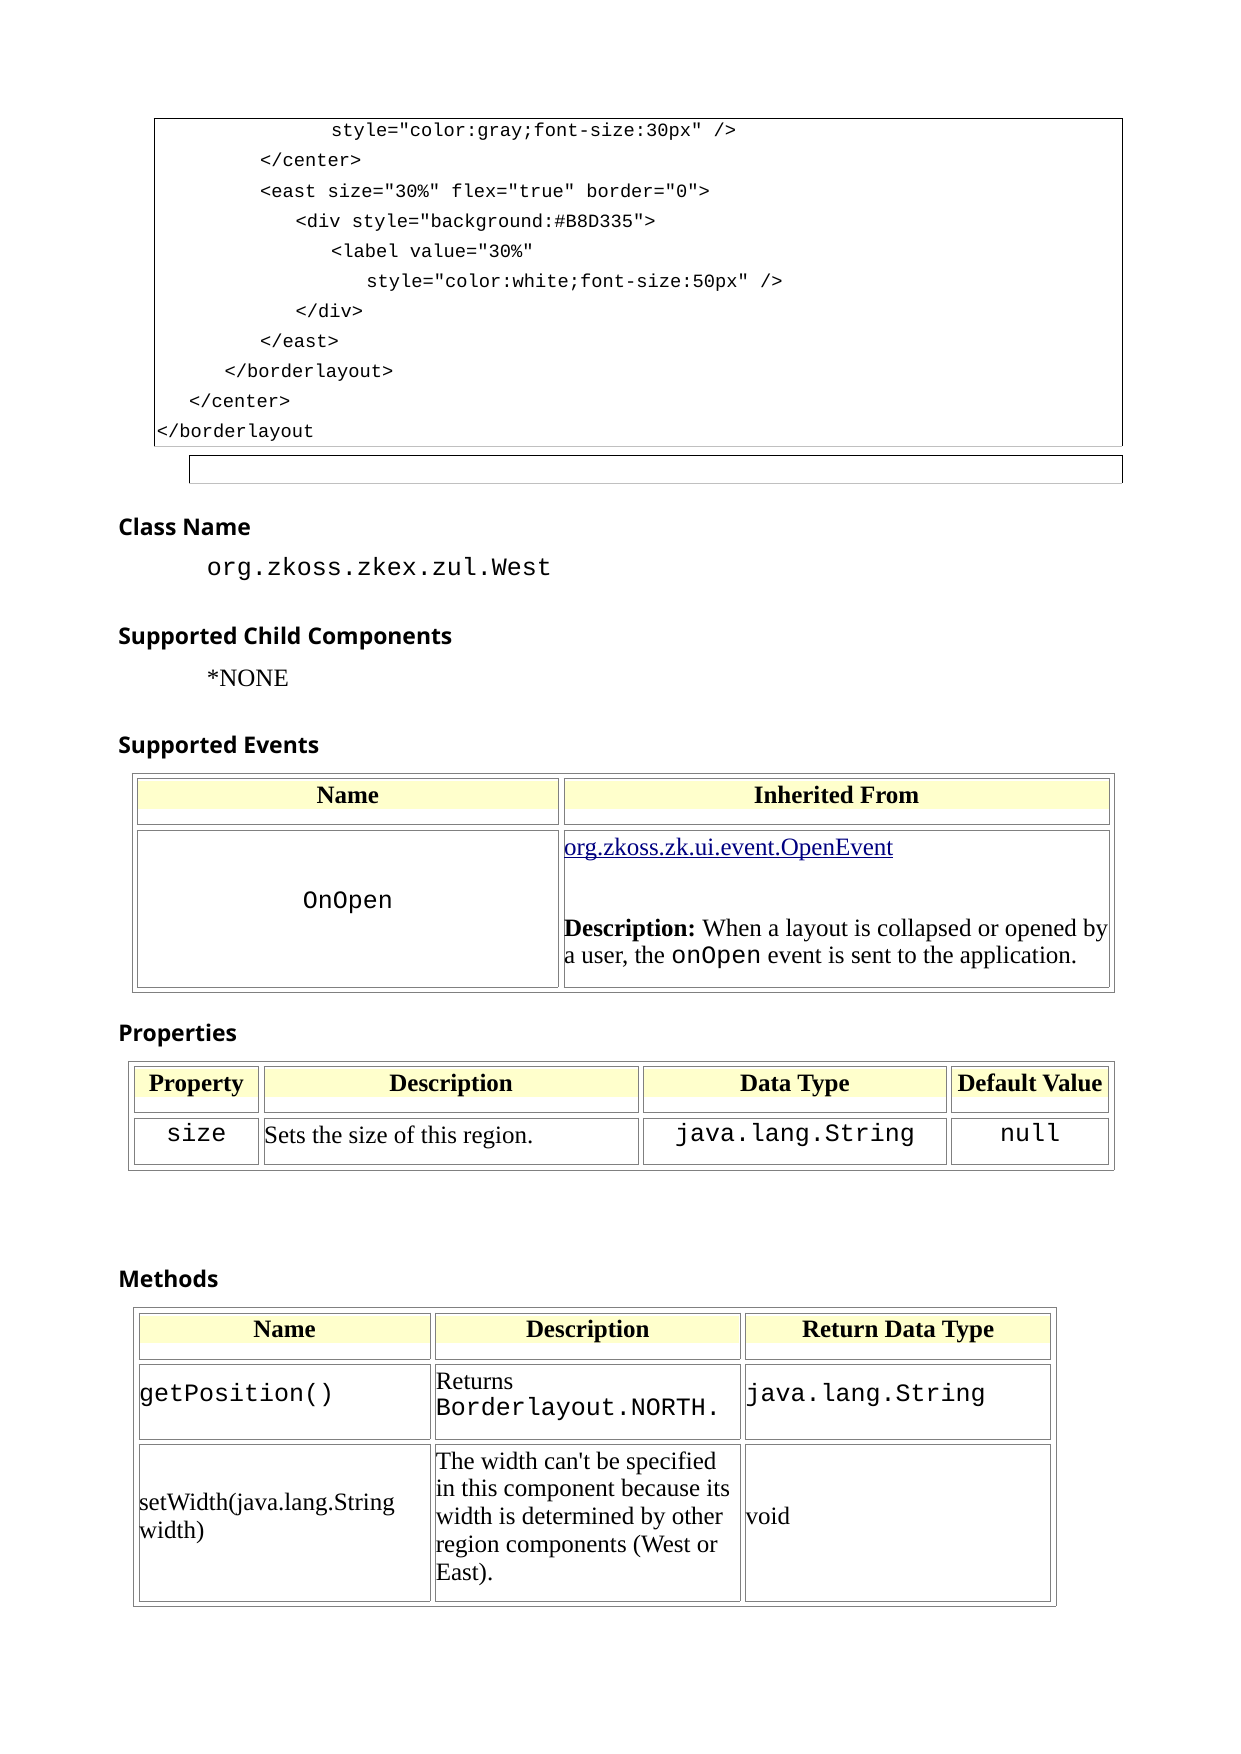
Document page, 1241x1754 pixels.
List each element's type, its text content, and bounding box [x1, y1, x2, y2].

table_cell The width can't be specified in this component because its width is determined by other region components (West or East). [433, 1439, 742, 1601]
text style="color:white;font-size:50px" /> [155, 269, 1122, 293]
table_cell null [949, 1112, 1111, 1164]
subtitle Supported Events [118, 729, 1122, 760]
table_cell java.lang.String [641, 1112, 948, 1164]
table_cell org.zkoss.zk.ui.event.OpenEvent Description: When a layout is collapsed or opened by a user, the onOpen event is sent to the application. [561, 824, 1112, 987]
table_cell setWidth(java.lang.String width) [136, 1439, 433, 1601]
table_cell size [131, 1112, 261, 1164]
table_header Description [433, 1308, 742, 1359]
subtitle Supported Child Components [118, 620, 1122, 651]
text org.zkoss.zkex.zul.West [207, 554, 1122, 583]
text <label value="30%" [155, 238, 1122, 263]
table_header Data Type [641, 1062, 948, 1112]
subtitle Class Name [118, 511, 1122, 542]
table_header Default Value [949, 1062, 1111, 1112]
text *NONE [207, 664, 1122, 692]
text <div style="background:#B8D335"> [155, 208, 1122, 233]
table_cell getPosition() [136, 1359, 433, 1438]
table_header Description [261, 1062, 641, 1112]
text </center> [155, 389, 1122, 413]
table_cell OnOpen [134, 824, 561, 987]
table_header Property [131, 1062, 261, 1112]
subtitle Methods [118, 1263, 1122, 1295]
text <east size="30%" flex="true" border="0"> [155, 178, 1122, 203]
text </east> [155, 329, 1122, 353]
text </div> [155, 299, 1122, 323]
table_header Return Data Type [743, 1308, 1053, 1359]
table_cell void [743, 1439, 1053, 1601]
table_cell java.lang.String [743, 1359, 1053, 1438]
table_cell Sets the size of this region. [261, 1112, 641, 1164]
text </borderlayout [155, 419, 1122, 446]
text </borderlayout> [155, 359, 1122, 383]
text </center> [155, 148, 1122, 172]
table_cell Returns Borderlayout.NORTH. [433, 1359, 742, 1438]
subtitle Properties [118, 1017, 1122, 1048]
text style="color:gray;font-size:30px" /> [155, 119, 1122, 142]
table_header Name [134, 774, 561, 824]
table_header Name [136, 1308, 433, 1359]
table_header Inherited From [561, 774, 1112, 824]
